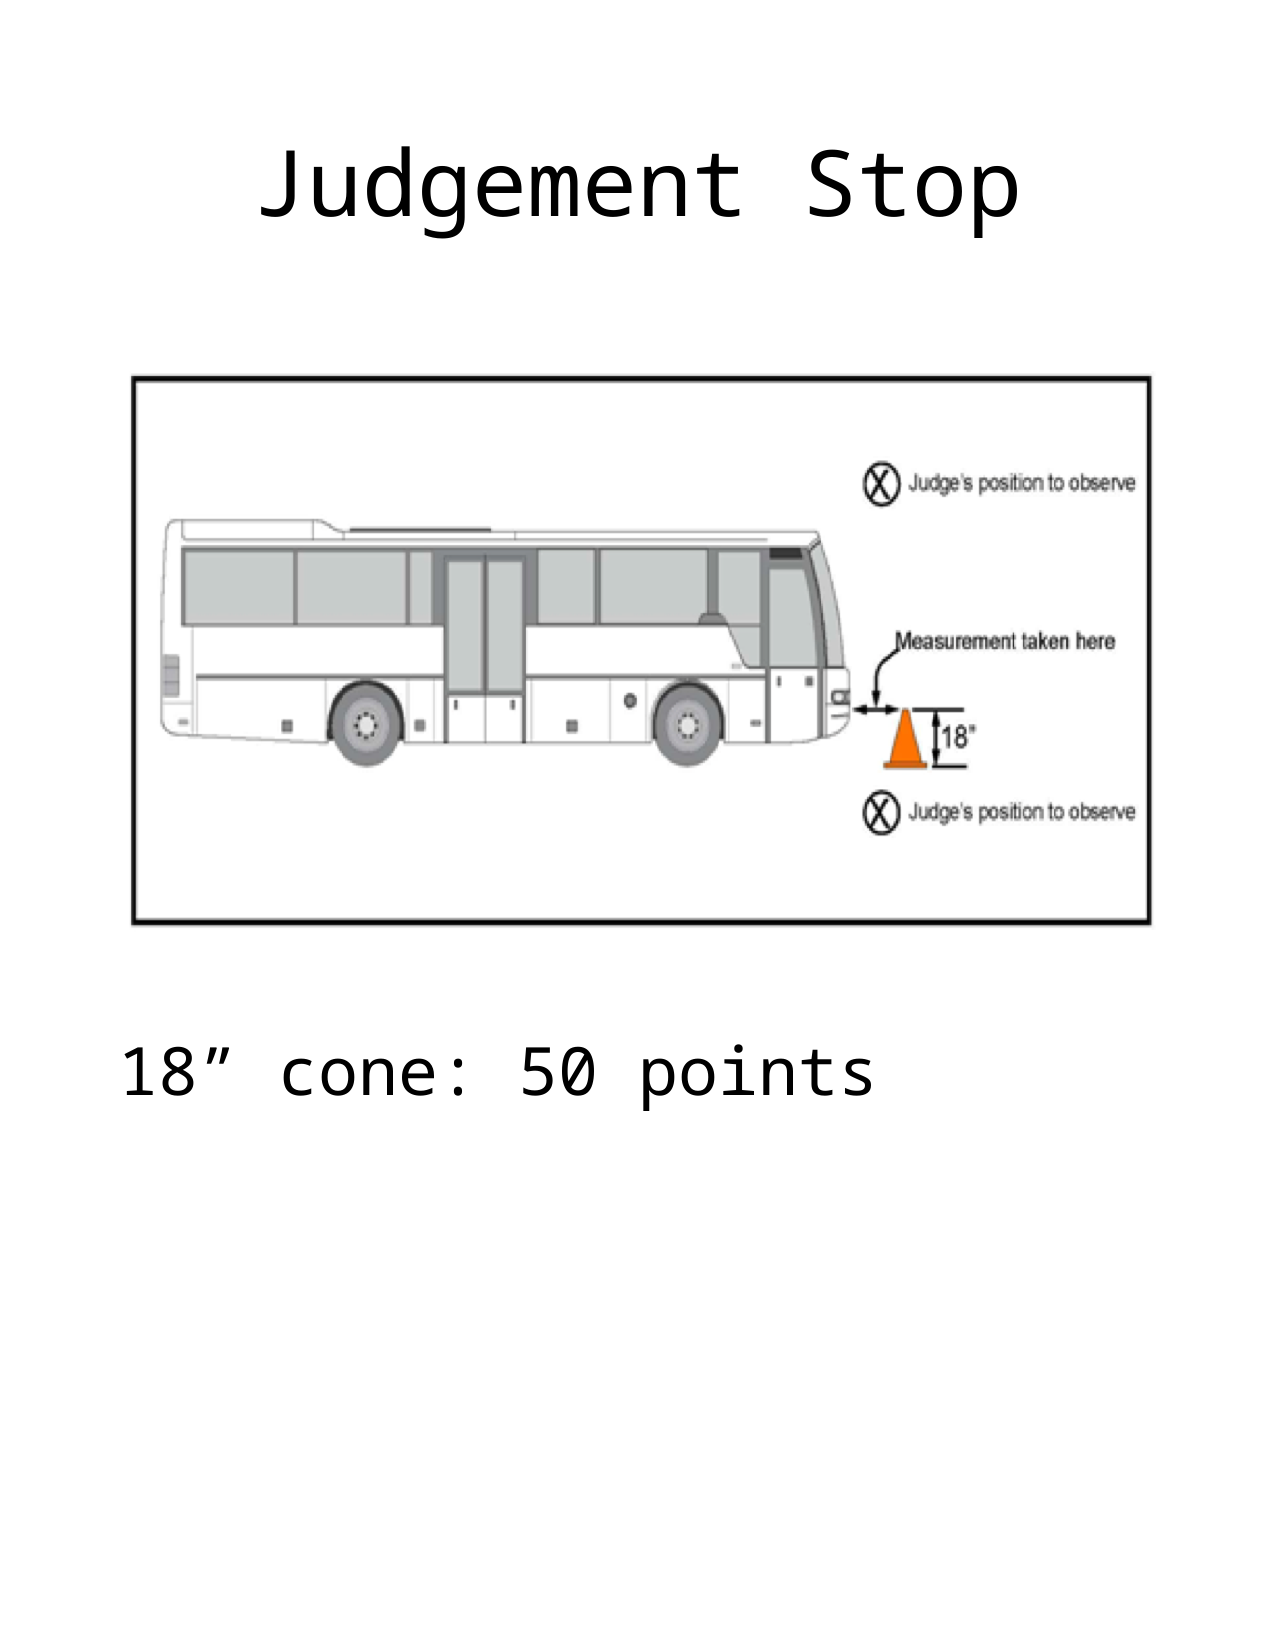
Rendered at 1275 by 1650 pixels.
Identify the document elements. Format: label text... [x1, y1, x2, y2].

picture [119, 367, 1156, 933]
text Judgement Stop [118, 118, 1157, 243]
text 18” cone: 50 points [118, 1024, 1157, 1114]
